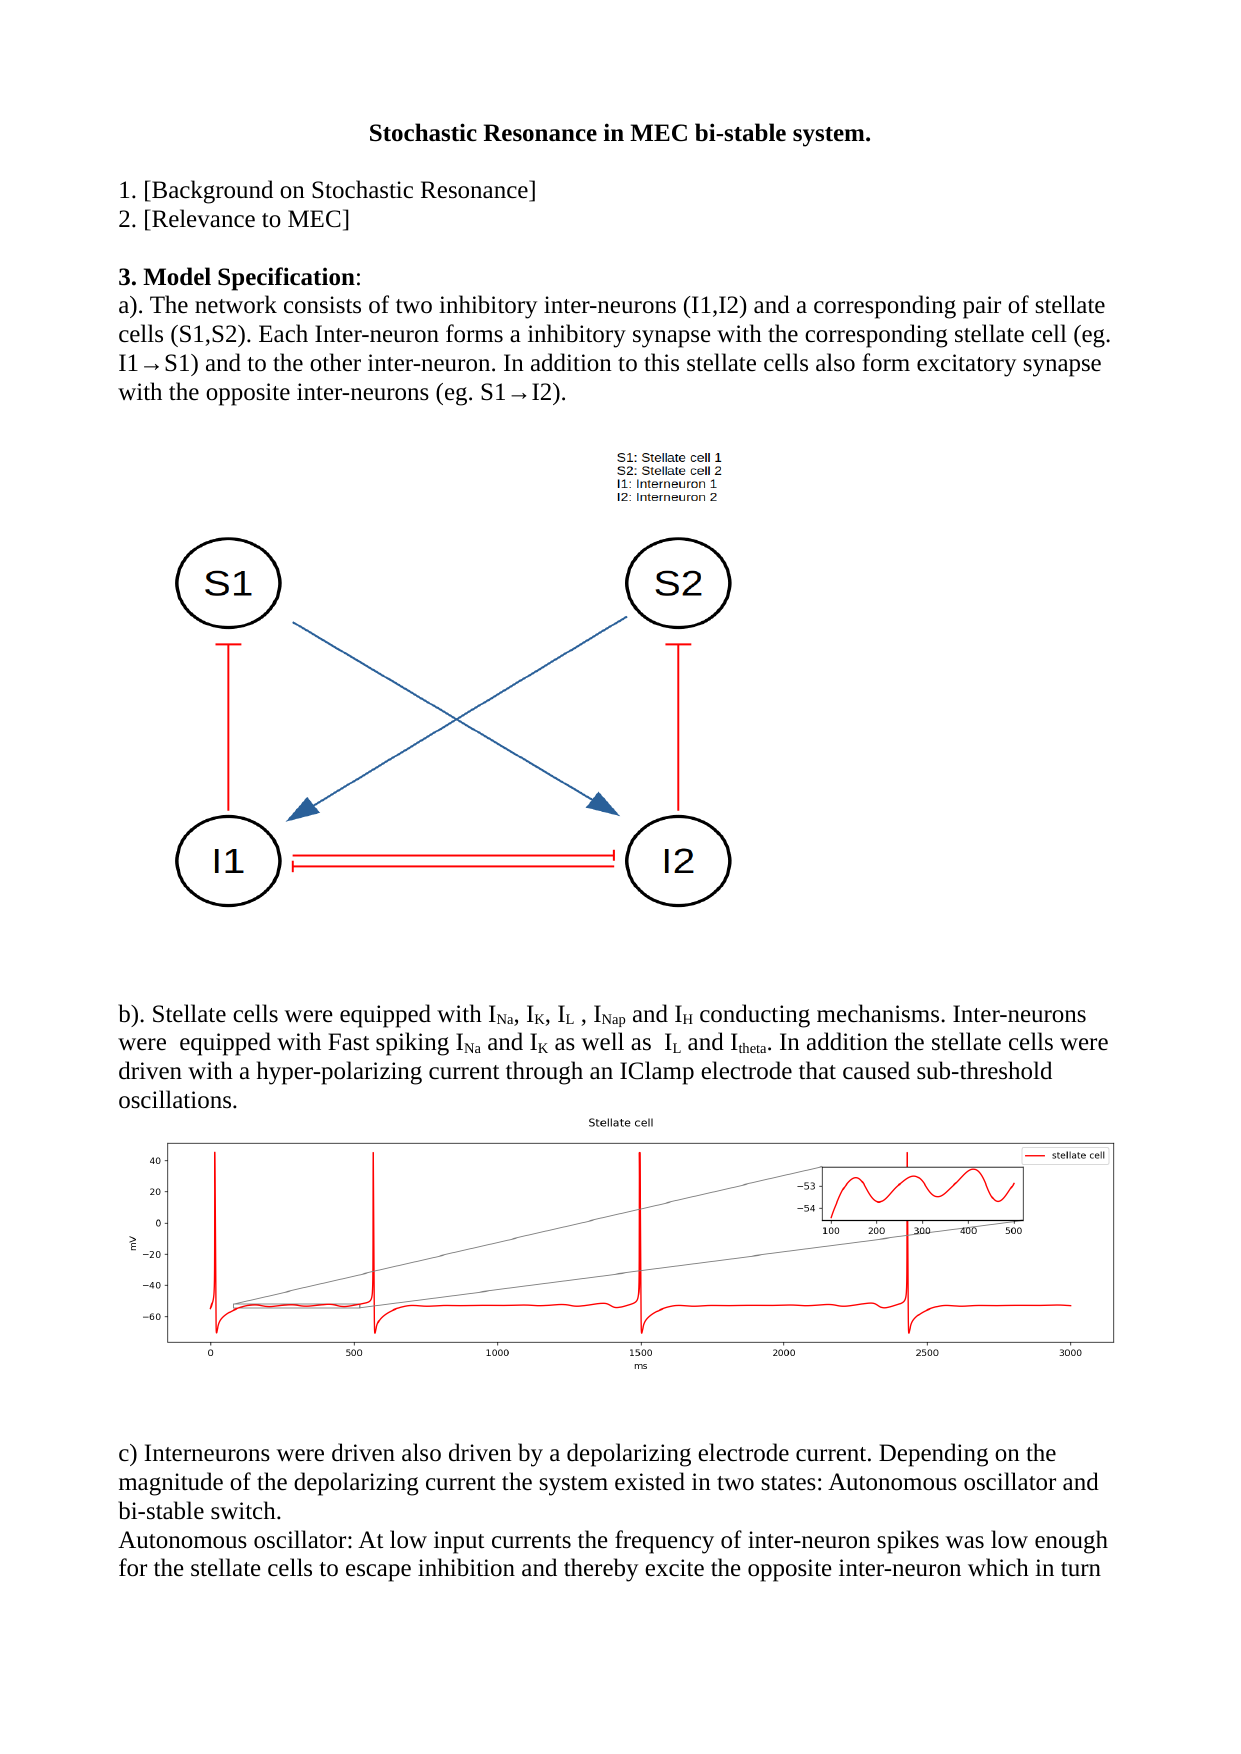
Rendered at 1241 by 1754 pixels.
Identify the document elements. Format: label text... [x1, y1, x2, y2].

text Stochastic Resonance in MEC bi-stable system. [118, 118, 1122, 147]
text 1. [Background on Stochastic Resonance] [118, 176, 1122, 204]
text b). Stellate cells were equipped with INa, IK, IL , INap and IH conducting mechanisms. Inter-neurons were equipped with Fast spiking INa and IK as well as IL and Itheta. In addition the stellate cells were driven with a hyper-polarizing current through an IClamp electrode that caused sub-threshold oscillations. [118, 999, 1122, 1113]
text 3. Model Specification: [118, 262, 1122, 291]
text a). The network consists of two inhibitory inter-neurons (I1,I2) and a corresponding pair of stellate cells (S1,S2). Each Inter-neuron forms a inhibitory synapse with the corresponding stellate cell (eg. I1→S1) and to the other inter-neuron. In addition to this stellate cells also form excitatory synapse with the opposite inter-neurons (eg. S1→I2). [118, 291, 1122, 406]
picture [158, 443, 752, 913]
text 2. [Relevance to MEC] [118, 204, 1122, 233]
text c) Interneurons were driven also driven by a depolarizing electrode current. Depending on the magnitude of the depolarizing current the system existed in two states: Autonomous oscillator and bi-stable switch. [118, 1438, 1122, 1525]
text Autonomous oscillator: At low input currents the frequency of inter-neuron spikes was low enough for the stellate cells to escape inhibition and thereby excite the opposite inter-neuron which in turn [118, 1525, 1122, 1582]
picture [118, 1113, 1123, 1381]
